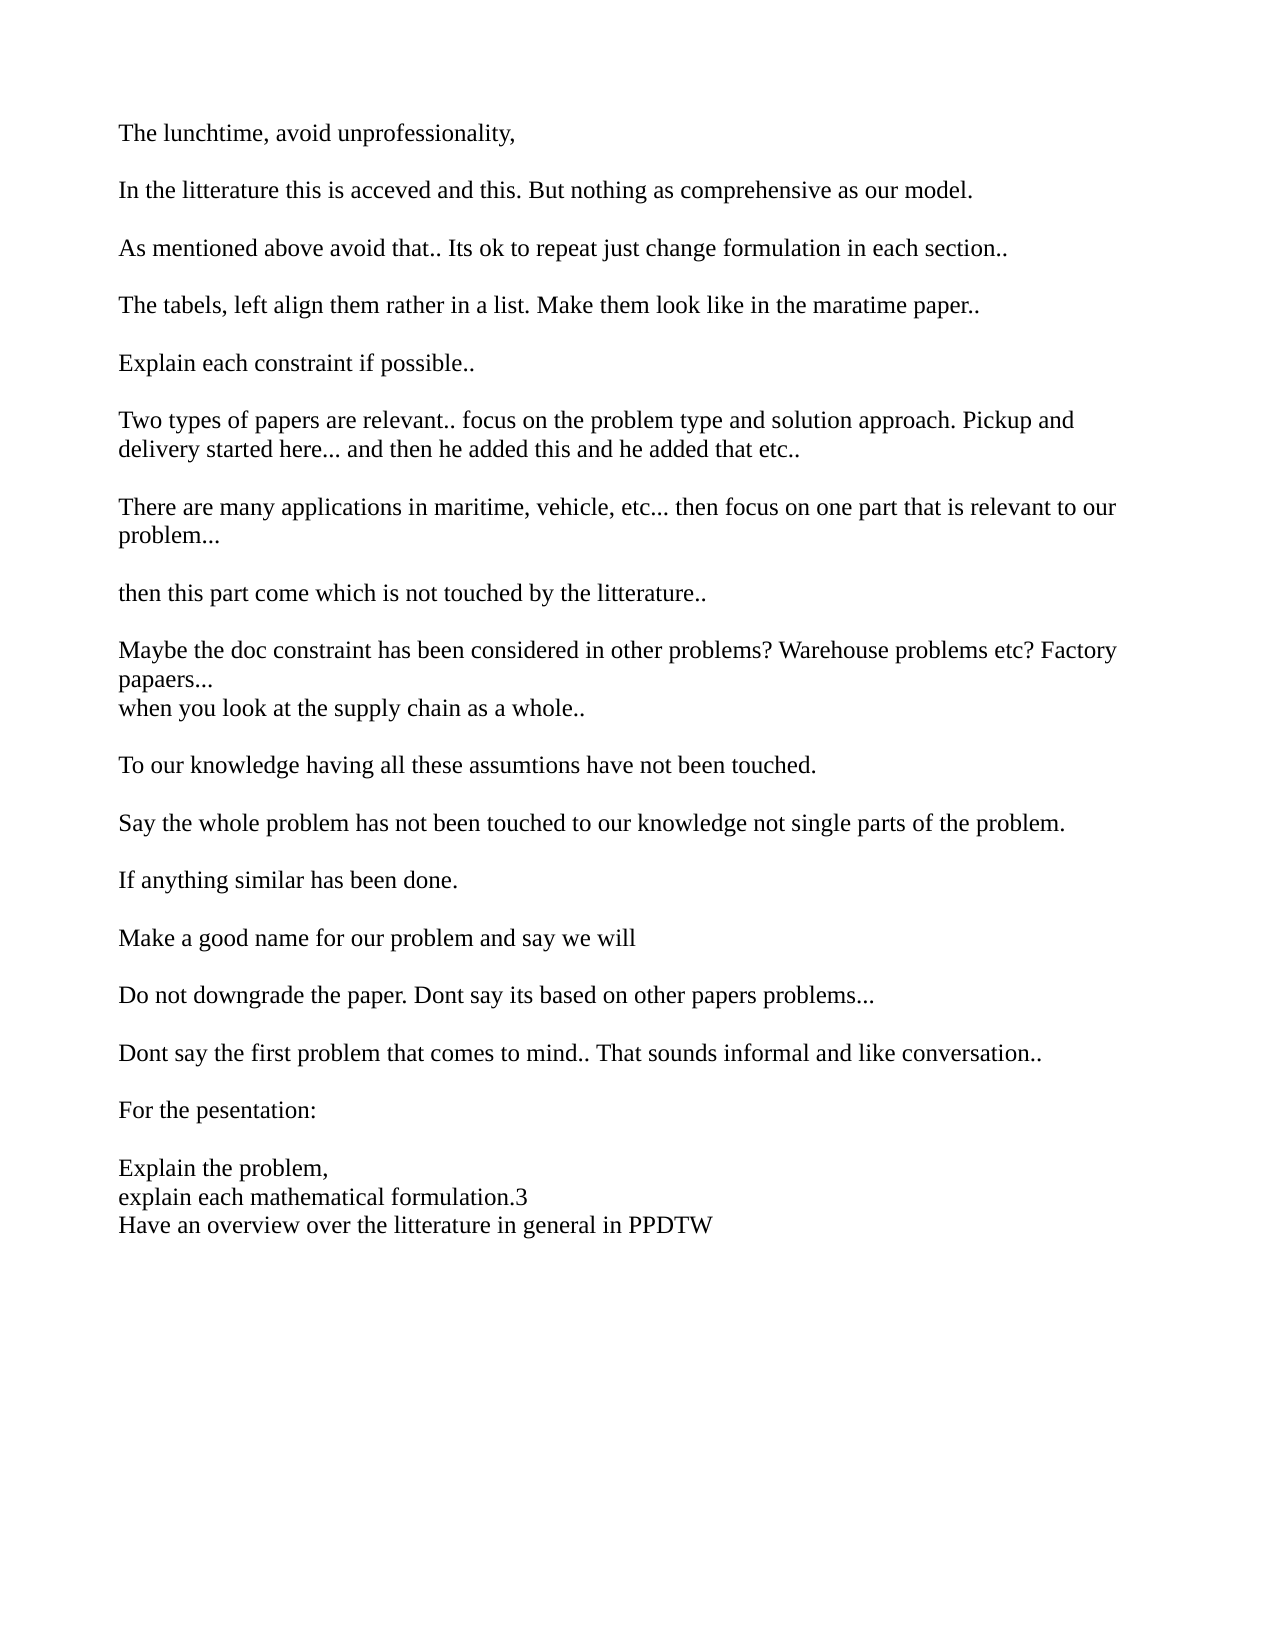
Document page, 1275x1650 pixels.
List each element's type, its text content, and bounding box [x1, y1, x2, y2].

text Have an overview over the litterature in general in PPDTW [118, 1211, 1157, 1239]
text The lunchtime, avoid unprofessionality, [118, 118, 1157, 147]
text explain each mathematical formulation.3 [118, 1182, 1157, 1211]
text when you look at the supply chain as a whole.. [118, 693, 1157, 722]
text Dont say the first problem that comes to mind.. That sounds informal and like conversation.. [118, 1038, 1157, 1067]
text then this part come which is not touched by the litterature.. [118, 578, 1157, 607]
text To our knowledge having all these assumtions have not been touched. [118, 751, 1157, 779]
text For the pesentation: [118, 1096, 1157, 1124]
text Say the whole problem has not been touched to our knowledge not single parts of the problem. [118, 808, 1157, 837]
text Do not downgrade the paper. Dont say its based on other papers problems... [118, 981, 1157, 1009]
text As mentioned above avoid that.. Its ok to repeat just change formulation in each section.. [118, 233, 1157, 262]
text Two types of papers are relevant.. focus on the problem type and solution approach. Pickup and delivery started here... and then he added this and he added that etc.. [118, 406, 1157, 463]
text There are many applications in maritime, vehicle, etc... then focus on one part that is relevant to our problem... [118, 492, 1157, 549]
text Maybe the doc constraint has been considered in other problems? Warehouse problems etc? Factory papaers... [118, 636, 1157, 693]
text In the litterature this is acceved and this. But nothing as comprehensive as our model. [118, 176, 1157, 204]
text If anything similar has been done. [118, 866, 1157, 894]
text The tabels, left align them rather in a list. Make them look like in the maratime paper.. [118, 291, 1157, 319]
text Explain each constraint if possible.. [118, 348, 1157, 377]
text Make a good name for our problem and say we will [118, 923, 1157, 952]
text Explain the problem, [118, 1153, 1157, 1182]
